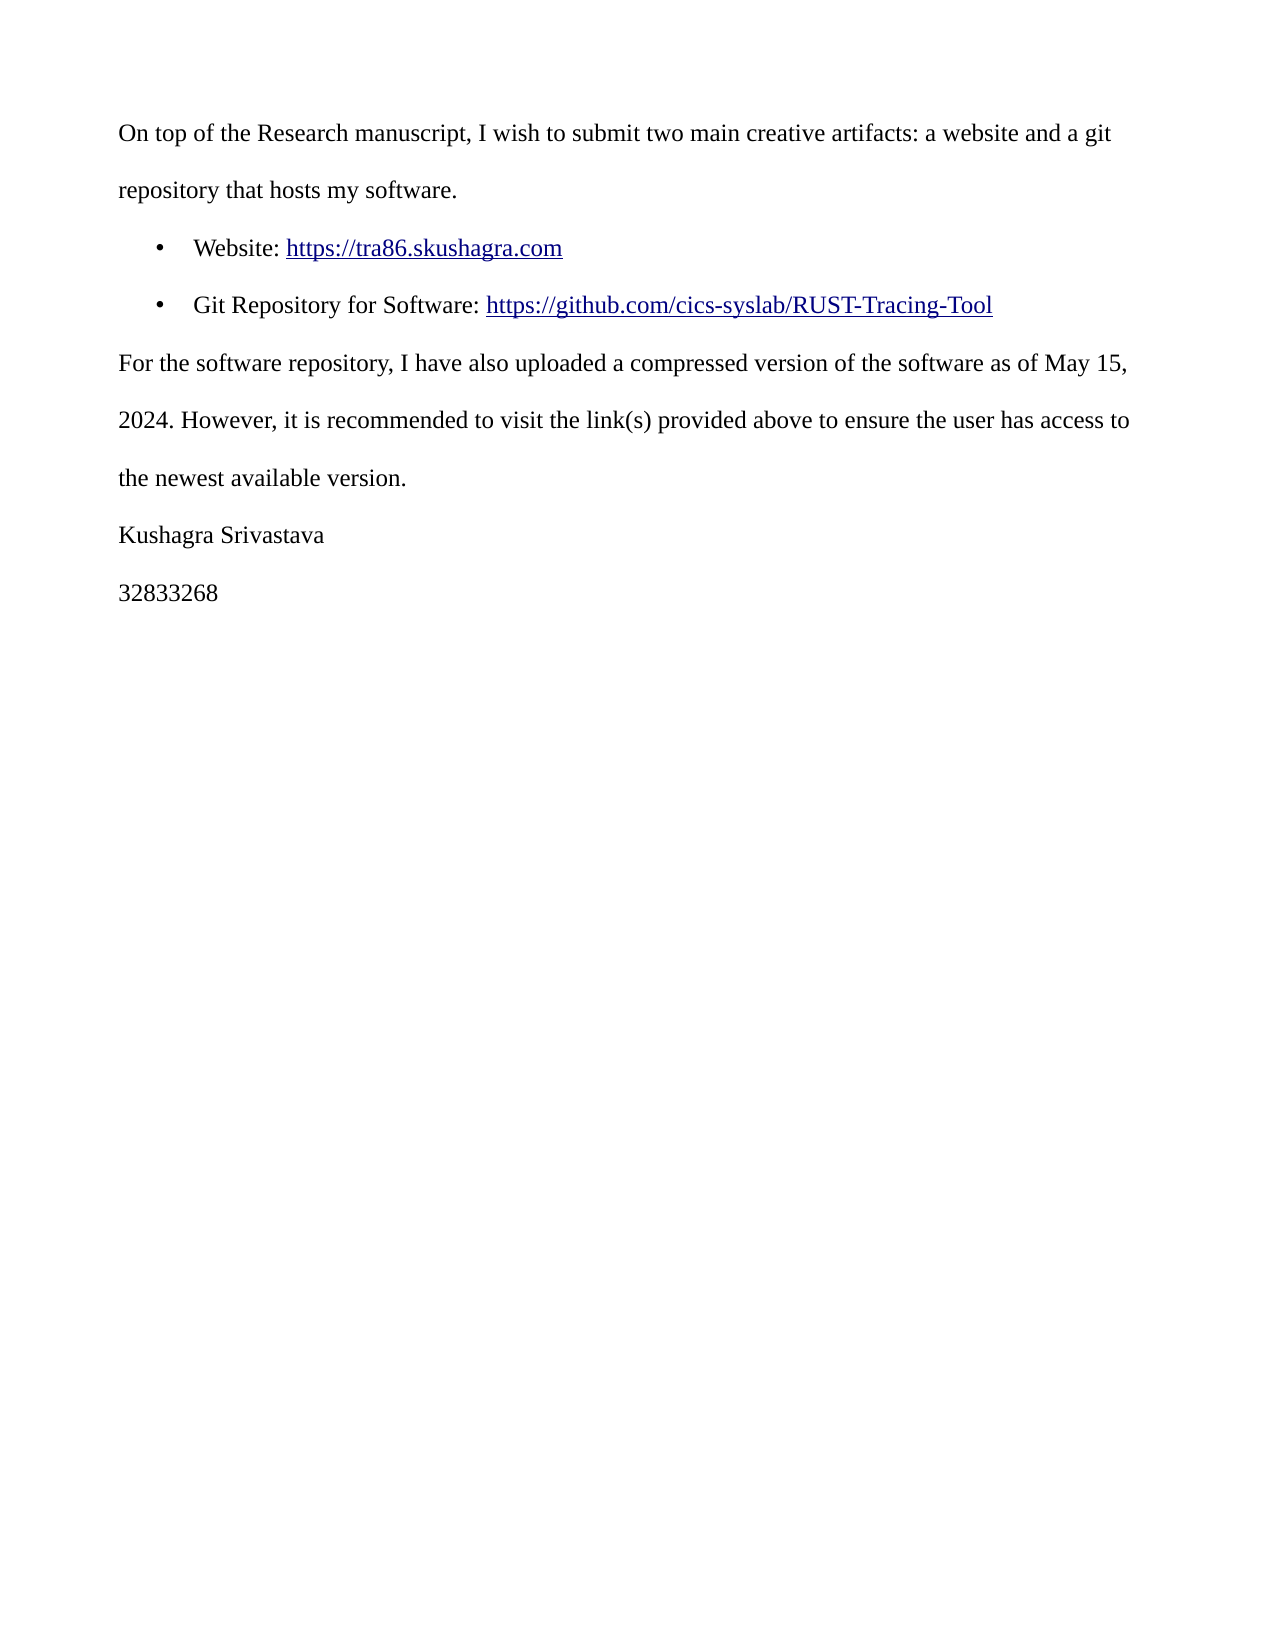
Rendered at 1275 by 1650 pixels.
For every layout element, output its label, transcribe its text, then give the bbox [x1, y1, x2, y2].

text 32833268 [118, 578, 1157, 607]
list Git Repository for Software: https://github.com/cics-syslab/RUST-Tracing-Tool [156, 291, 1157, 319]
text On top of the Research manuscript, I wish to submit two main creative artifacts: a website and a git repository that hosts my software. [118, 118, 1157, 204]
text Kushagra Srivastava [118, 521, 1157, 549]
list Website: https://tra86.skushagra.com [156, 233, 1157, 262]
text For the software repository, I have also uploaded a compressed version of the software as of May 15, 2024. However, it is recommended to visit the link(s) provided above to ensure the user has access to the newest available version. [118, 348, 1157, 492]
